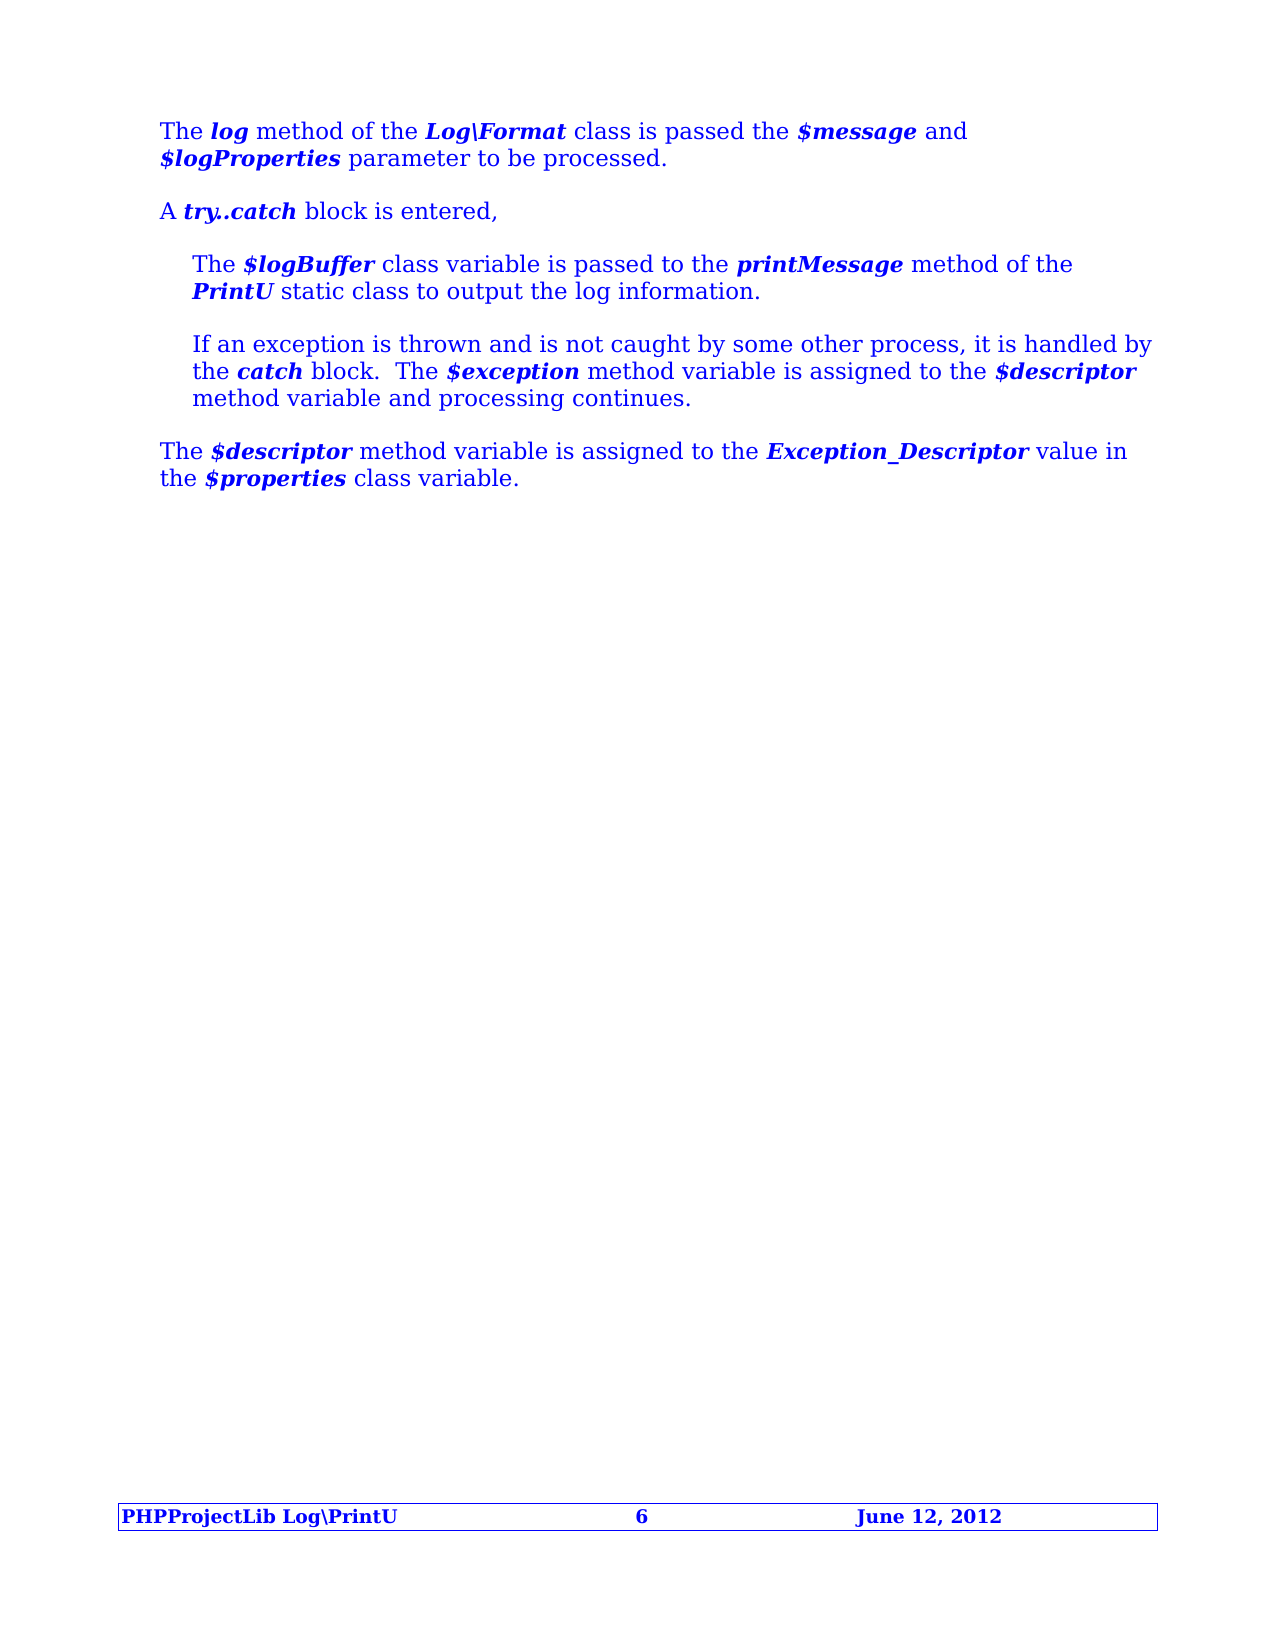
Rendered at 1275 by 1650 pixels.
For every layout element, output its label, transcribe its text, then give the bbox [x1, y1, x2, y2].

text The $descriptor method variable is assigned to the Exception_Descriptor value in the $properties class variable. [159, 438, 1157, 491]
text The log method of the Log\Format class is passed the $message and $logProperties parameter to be processed. [159, 118, 1157, 171]
text If an exception is thrown and is not caught by some other process, it is handled by the catch block. The $exception method variable is assigned to the $descriptor method variable and processing continues. [192, 331, 1157, 411]
text A try..catch block is entered, [159, 198, 1157, 225]
text The $logBuffer class variable is passed to the printMessage method of the PrintU static class to output the log information. [192, 251, 1157, 305]
